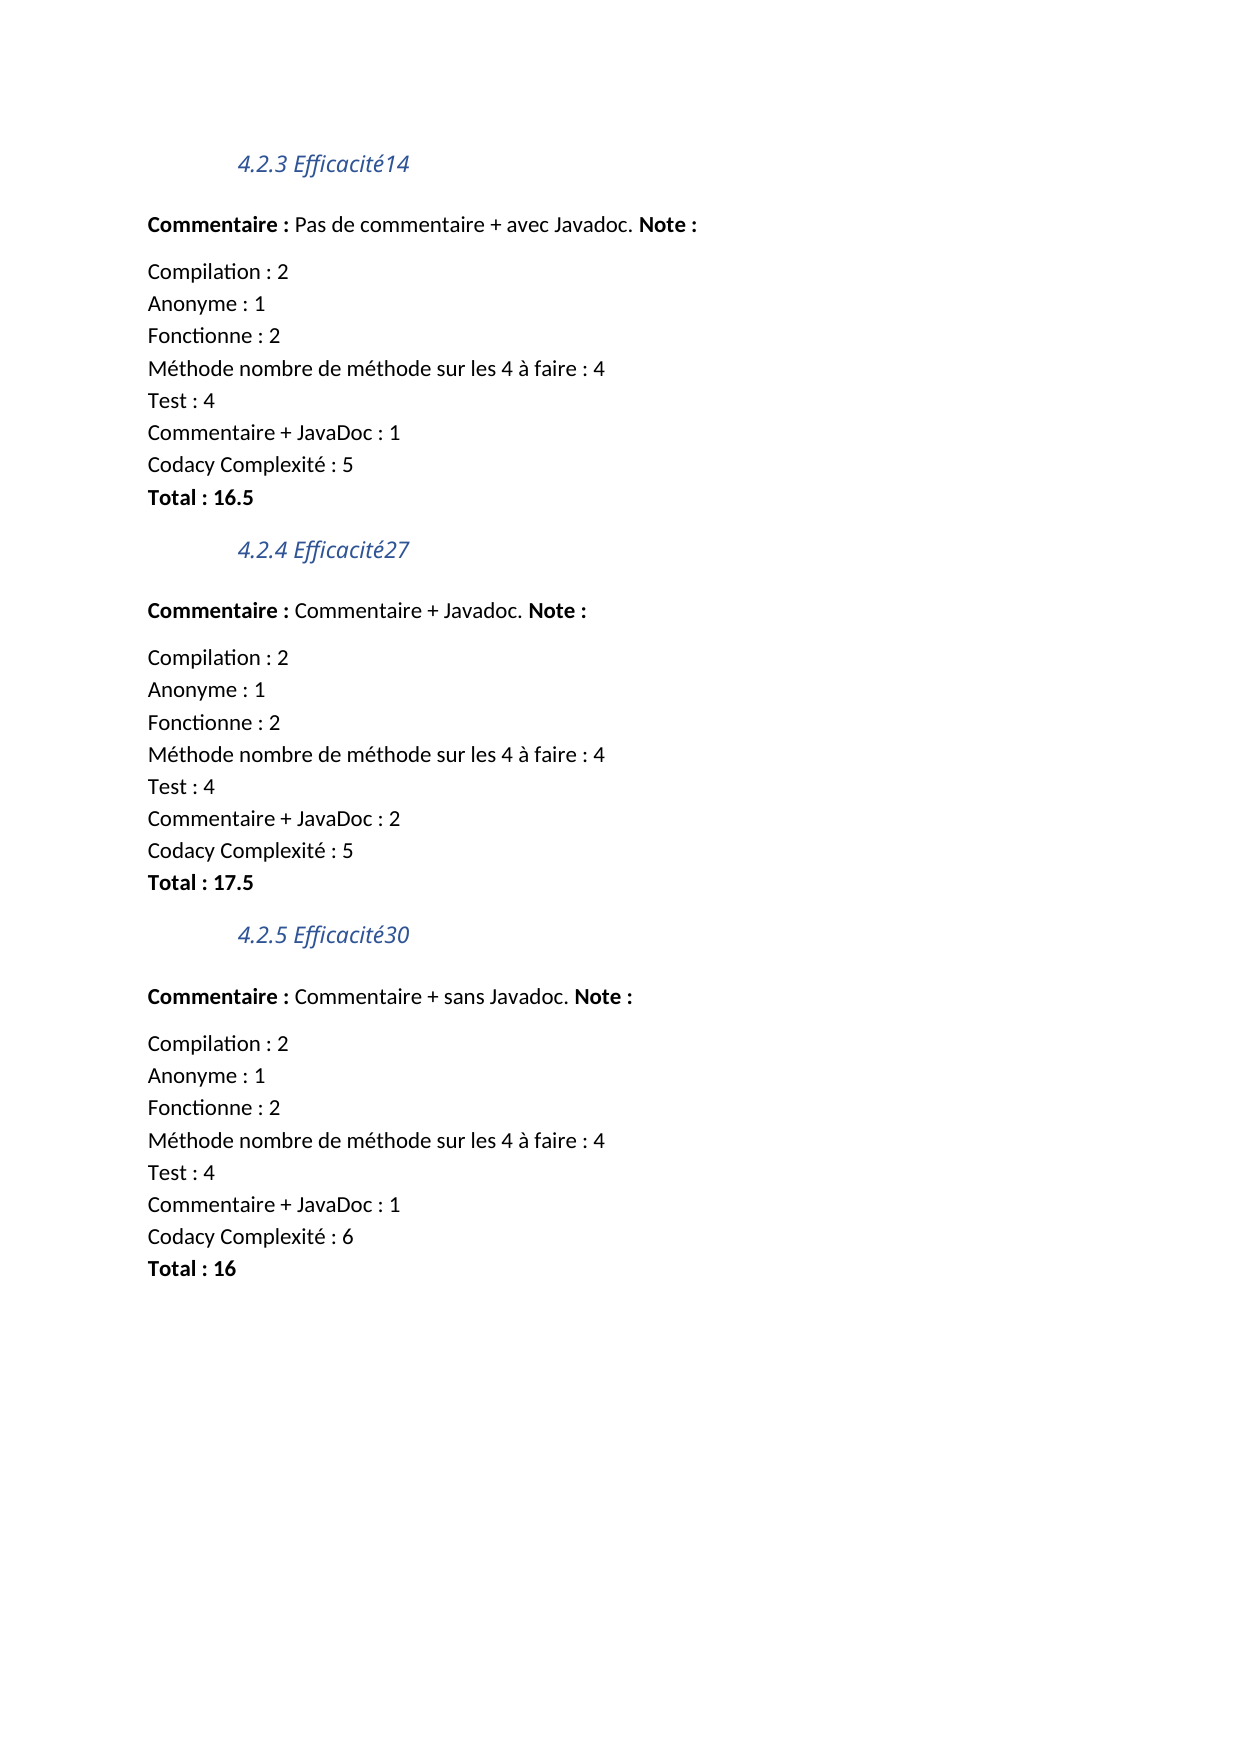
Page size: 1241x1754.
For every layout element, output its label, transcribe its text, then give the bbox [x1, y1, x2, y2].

text Test : 4 [148, 1158, 1093, 1186]
text Anonyme : 1 [148, 1061, 1093, 1089]
text Codacy Complexité : 5 [148, 450, 1093, 478]
text Méthode nombre de méthode sur les 4 à faire : 4 [148, 740, 1093, 768]
text Codacy Complexité : 5 [148, 836, 1093, 864]
text Codacy Complexité : 6 [148, 1222, 1093, 1250]
text Méthode nombre de méthode sur les 4 à faire : 4 [148, 354, 1093, 382]
text Commentaire + JavaDoc : 1 [148, 418, 1093, 446]
text Méthode nombre de méthode sur les 4 à faire : 4 [148, 1126, 1093, 1154]
text Compilation : 2 [148, 1029, 1093, 1057]
text Total : 17.5 [148, 868, 1093, 897]
text Total : 16.5 [148, 483, 1093, 511]
text Commentaire + JavaDoc : 1 [148, 1190, 1093, 1218]
text Compilation : 2 [148, 643, 1093, 671]
text Test : 4 [148, 386, 1093, 414]
text Fonctionne : 2 [148, 322, 1093, 350]
text Anonyme : 1 [148, 675, 1093, 703]
text Commentaire : Pas de commentaire + avec Javadoc. Note : [148, 211, 1093, 238]
text Commentaire : Commentaire + Javadoc. Note : [148, 596, 1093, 624]
text Fonctionne : 2 [148, 708, 1093, 736]
text Compilation : 2 [148, 257, 1093, 285]
text Test : 4 [148, 772, 1093, 800]
text Commentaire + JavaDoc : 2 [148, 804, 1093, 832]
subtitle 4.2.4 Efficacité27 [148, 533, 1093, 565]
text Commentaire : Commentaire + sans Javadoc. Note : [148, 982, 1093, 1010]
text Anonyme : 1 [148, 289, 1093, 317]
subtitle 4.2.3 Efficacité14 [148, 148, 1093, 179]
text Total : 16 [148, 1254, 1093, 1282]
text Fonctionne : 2 [148, 1093, 1093, 1122]
subtitle 4.2.5 Efficacité30 [148, 919, 1093, 951]
